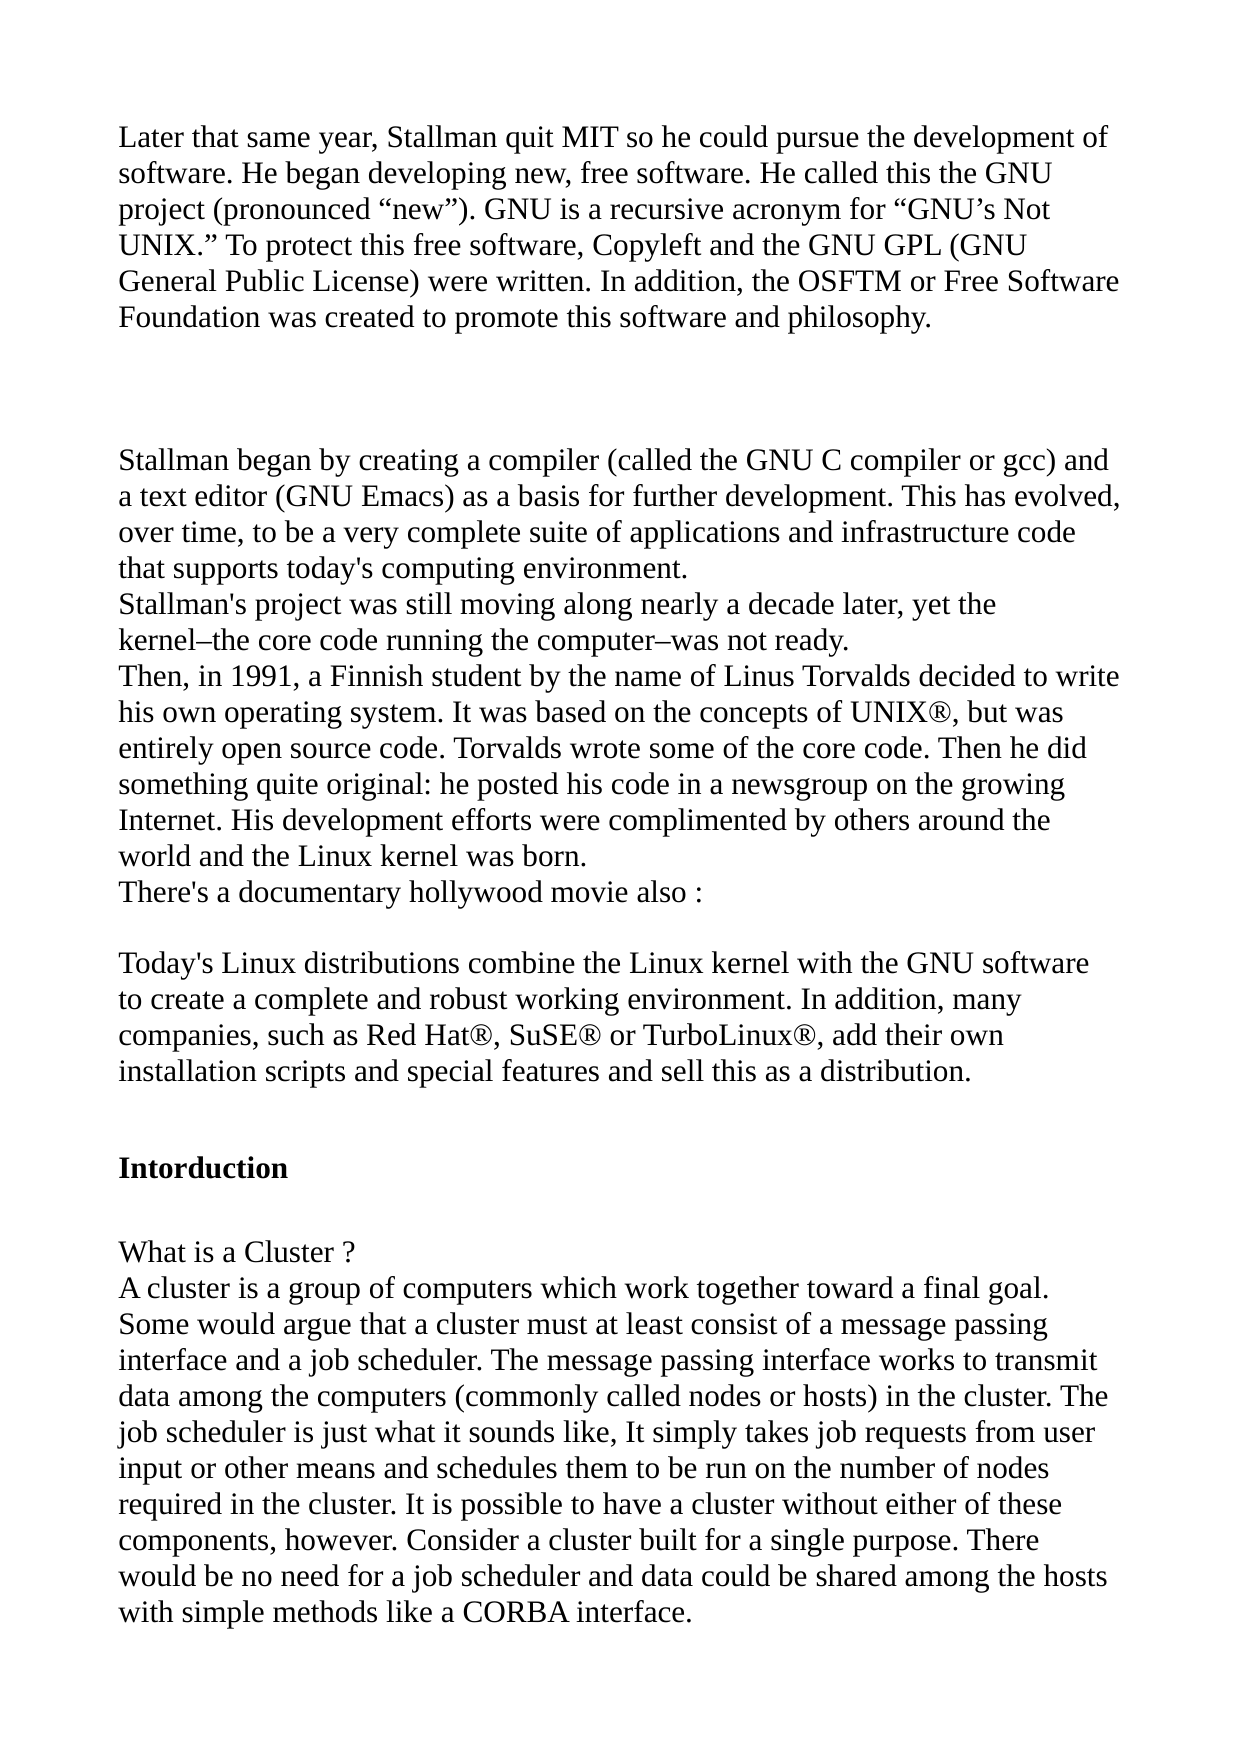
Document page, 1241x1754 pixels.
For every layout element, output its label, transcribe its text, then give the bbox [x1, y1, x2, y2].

text over time, to be a very complete suite of applications and infrastructure code that supports today's computing environment. [118, 513, 1122, 585]
text software. He began developing new, free software. He called this the GNU [118, 154, 1122, 190]
text kernel–the core code running the computer–was not ready. [118, 621, 1122, 657]
text Internet. His development efforts were complimented by others around the world and the Linux kernel was born. [118, 801, 1122, 873]
text Stallman's project was still moving along nearly a decade later, yet the [118, 585, 1122, 621]
text There's a documentary hollywood movie also : [118, 873, 1122, 909]
text A cluster is a group of computers which work together toward a final goal. Some would argue that a cluster must at least consist of a message passing interface and a job scheduler. The message passing interface works to transmit data among the computers (commonly called nodes or hosts) in the cluster. The job scheduler is just what it sounds like, It simply takes job requests from user input or other means and schedules them to be run on the number of nodes required in the cluster. It is possible to have a cluster without either of these components, however. Consider a cluster built for a single purpose. There would be no need for a job scheduler and data could be shared among the hosts with simple methods like a CORBA interface. [118, 1270, 1122, 1629]
subtitle Intorduction [118, 1149, 1122, 1185]
text project (pronounced “new”). GNU is a recursive acronym for “GNU’s Not UNIX.” To protect this free software, Copyleft and the GNU GPL (GNU General Public License) were written. In addition, the OSFTM or Free Software Foundation was created to promote this software and philosophy. [118, 190, 1122, 334]
text companies, such as Red Hat®, SuSE® or TurboLinux®, add their own installation scripts and special features and sell this as a distribution. [118, 1017, 1122, 1088]
text Stallman began by creating a compiler (called the GNU C compiler or gcc) and a text editor (GNU Emacs) as a basis for further development. This has evolved, [118, 442, 1122, 513]
text Then, in 1991, a Finnish student by the name of Linus Torvalds decided to write [118, 657, 1122, 693]
text something quite original: he posted his code in a newsgroup on the growing [118, 765, 1122, 801]
text Later that same year, Stallman quit MIT so he could pursue the development of [118, 118, 1122, 154]
text Today's Linux distributions combine the Linux kernel with the GNU software to create a complete and robust working environment. In addition, many [118, 945, 1122, 1017]
text What is a Cluster ? [118, 1234, 1122, 1270]
text his own operating system. It was based on the concepts of UNIX®, but was [118, 693, 1122, 729]
text entirely open source code. Torvalds wrote some of the core code. Then he did [118, 729, 1122, 765]
